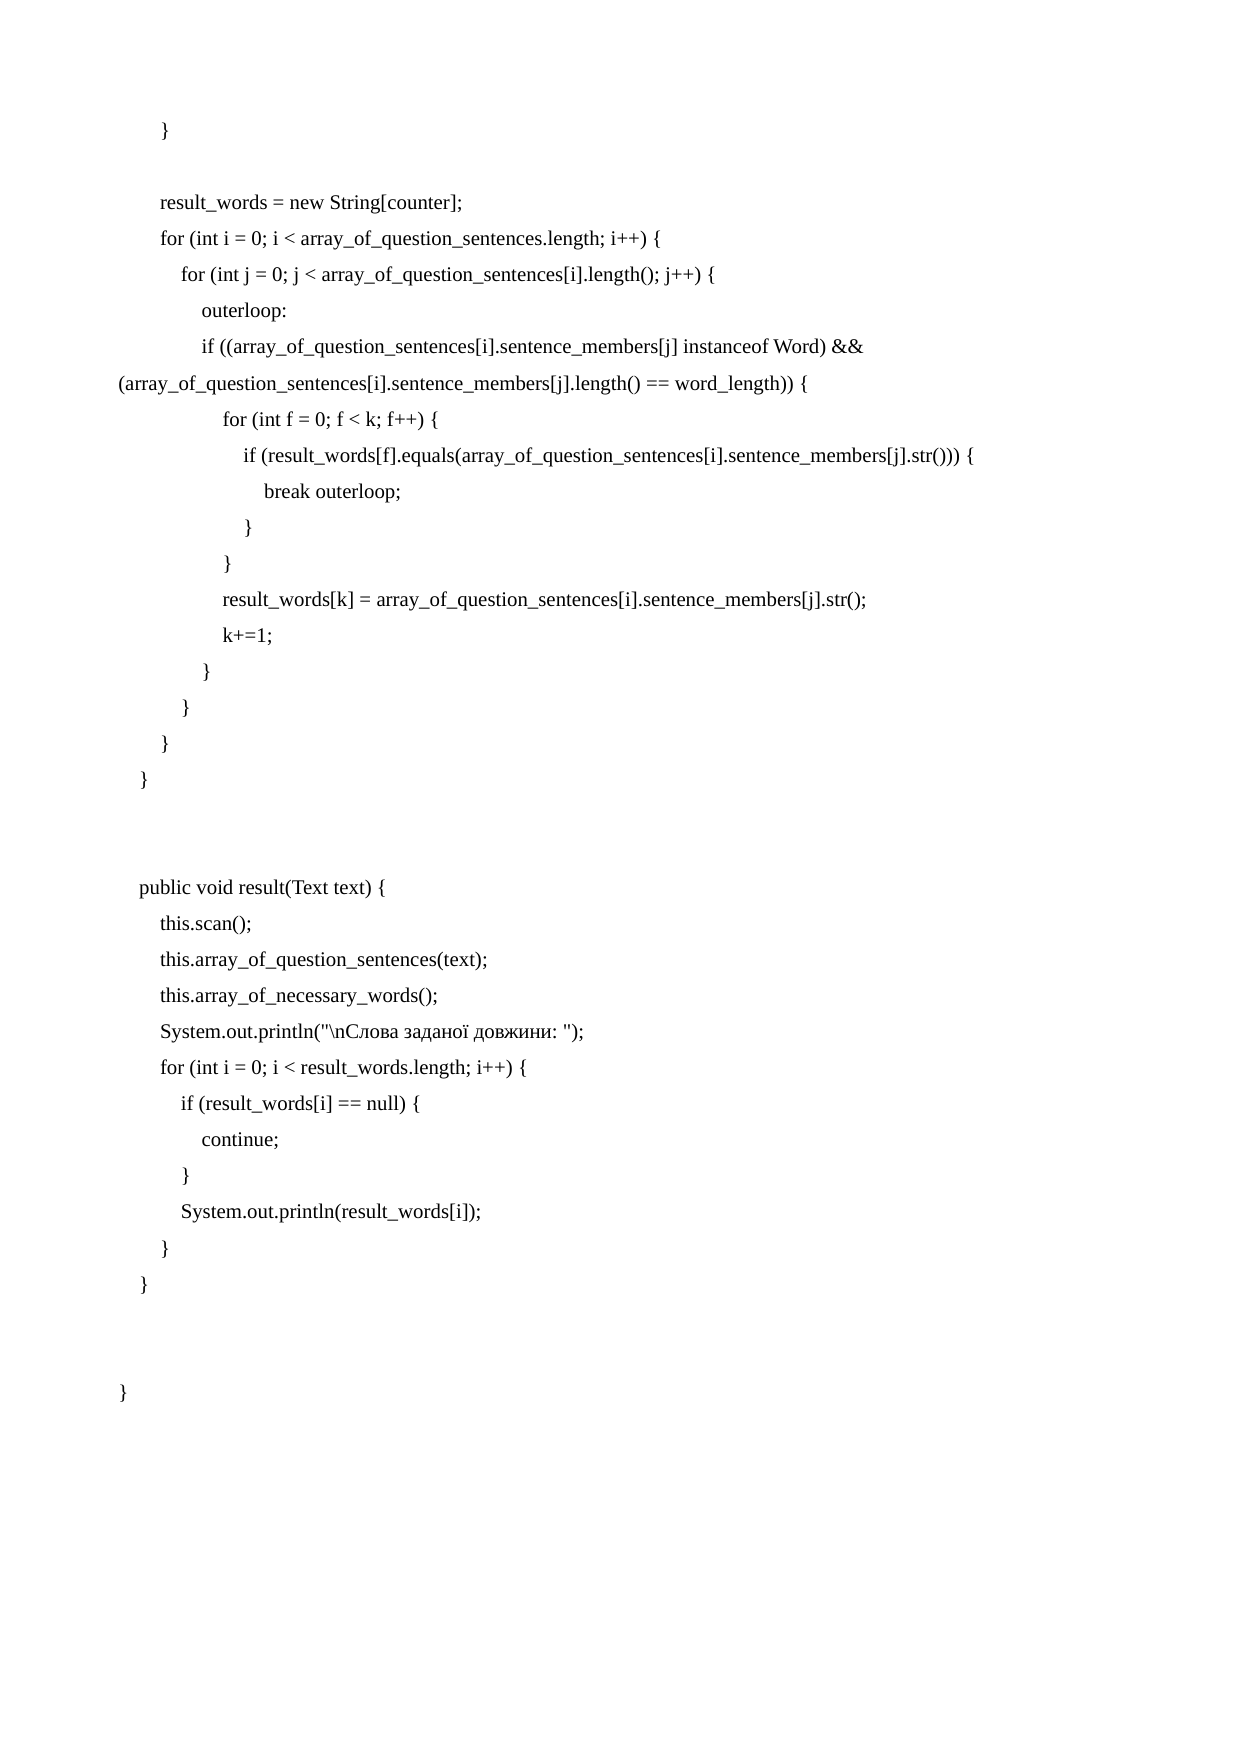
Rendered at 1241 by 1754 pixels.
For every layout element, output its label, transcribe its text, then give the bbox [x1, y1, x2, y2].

text if ((array_of_question_sentences[i].sentence_members[j] instanceof Word) && (array_of_question_sentences[i].sentence_members[j].length() == word_length)) { [118, 334, 1122, 394]
text break outerloop; [118, 478, 1122, 503]
text continue; [118, 1127, 1122, 1151]
text } [118, 1235, 1122, 1259]
text } [118, 767, 1122, 791]
text } [118, 118, 1122, 142]
text this.scan(); [118, 911, 1122, 935]
text } [118, 731, 1122, 755]
text for (int f = 0; f < k; f++) { [118, 406, 1122, 431]
text if (result_words[i] == null) { [118, 1091, 1122, 1115]
text result_words = new String[counter]; [118, 190, 1122, 214]
text for (int i = 0; i < result_words.length; i++) { [118, 1055, 1122, 1079]
text if (result_words[f].equals(array_of_question_sentences[i].sentence_members[j].str())) { [118, 442, 1122, 467]
text this.array_of_necessary_words(); [118, 983, 1122, 1007]
text k+=1; [118, 623, 1122, 647]
text } [118, 1163, 1122, 1187]
text } [118, 551, 1122, 575]
text } [118, 659, 1122, 683]
text System.out.println(result_words[i]); [118, 1199, 1122, 1223]
text } [118, 695, 1122, 719]
text result_words[k] = array_of_question_sentences[i].sentence_members[j].str(); [118, 587, 1122, 611]
text } [118, 1271, 1122, 1296]
text } [118, 514, 1122, 539]
text this.array_of_question_sentences(text); [118, 947, 1122, 971]
text public void result(Text text) { [118, 875, 1122, 899]
text outerloop: [118, 298, 1122, 322]
text System.out.println("\nСлова заданої довжини: "); [118, 1019, 1122, 1043]
text for (int j = 0; j < array_of_question_sentences[i].length(); j++) { [118, 262, 1122, 286]
text } [118, 1379, 1122, 1404]
text for (int i = 0; i < array_of_question_sentences.length; i++) { [118, 226, 1122, 250]
